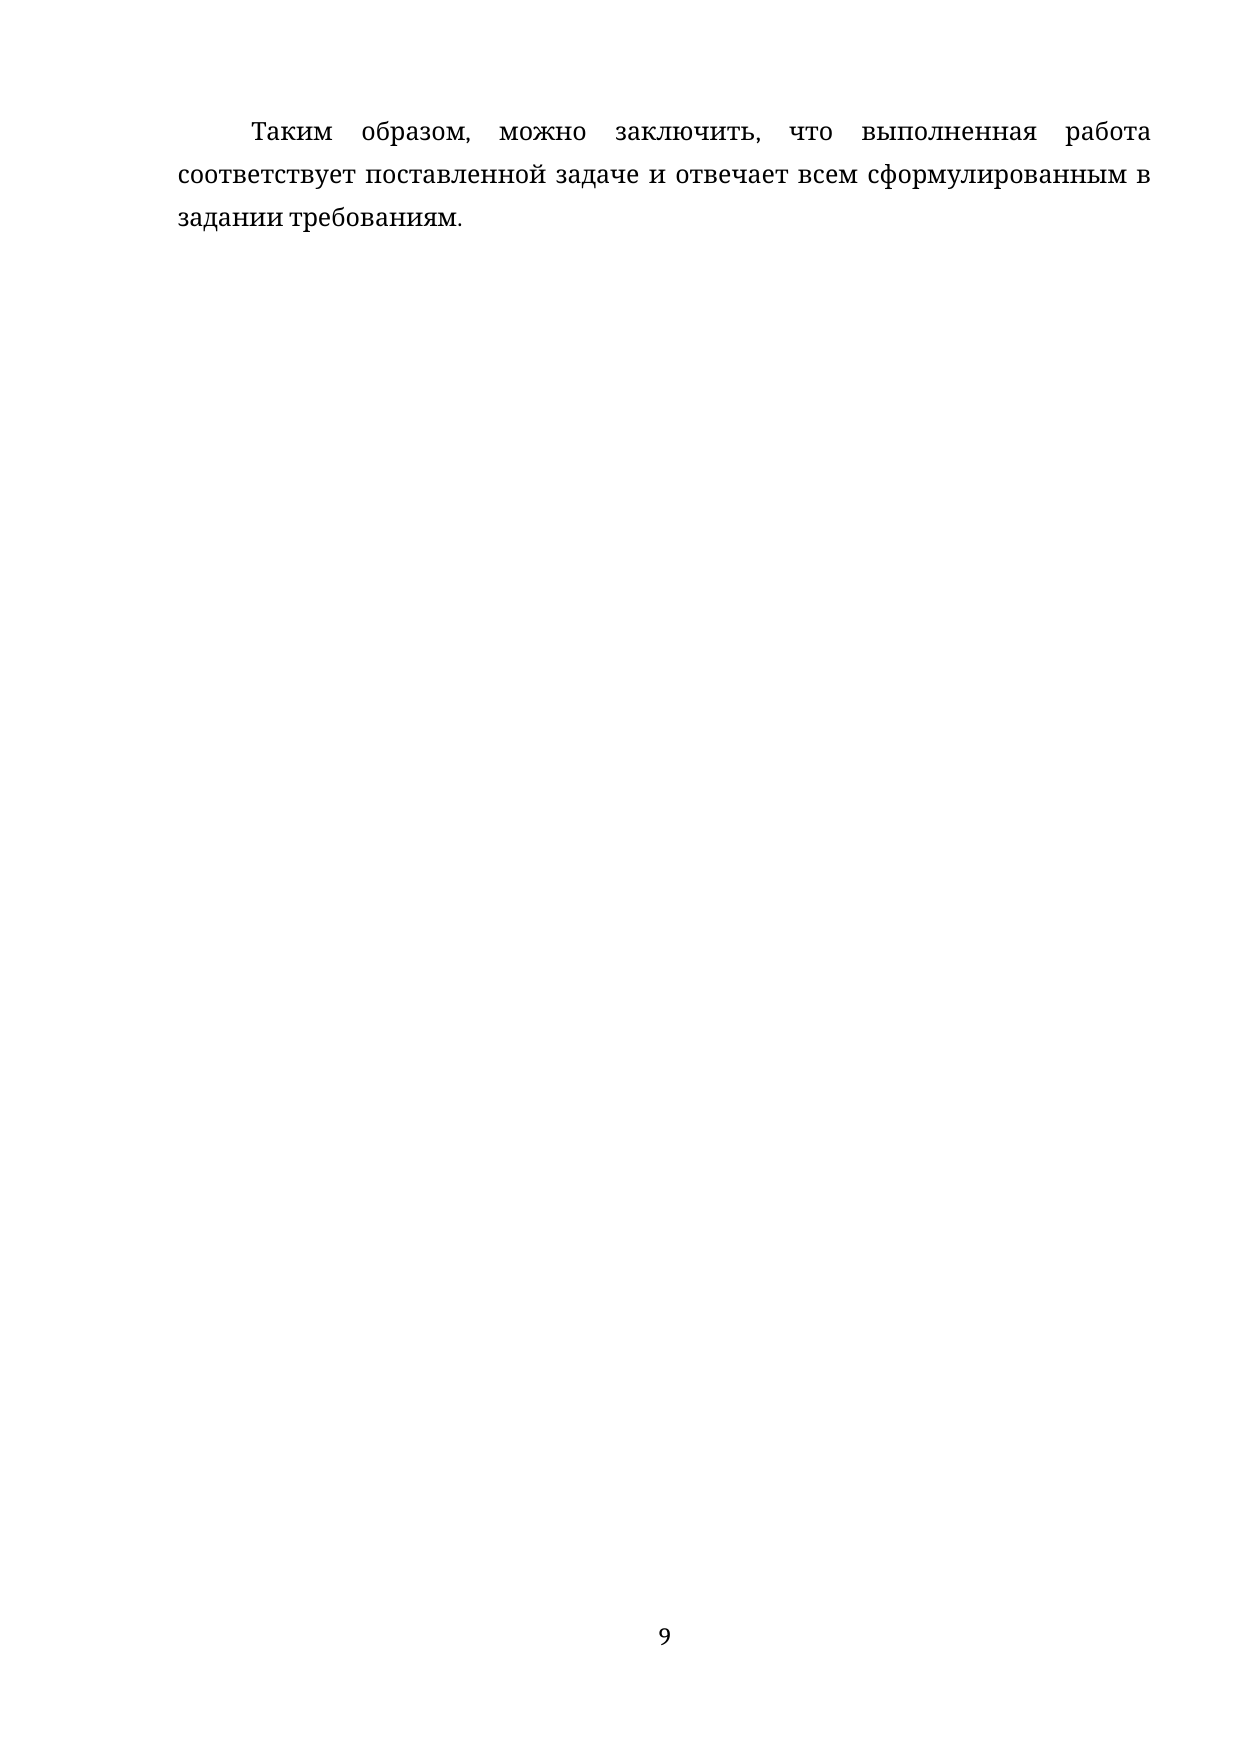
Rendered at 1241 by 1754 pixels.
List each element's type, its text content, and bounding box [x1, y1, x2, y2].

text Таким образом, можно заключить, что выполненная работа соответствует поставленной задаче и отвечает всем сформулированным в задании требованиям. [177, 118, 1152, 233]
